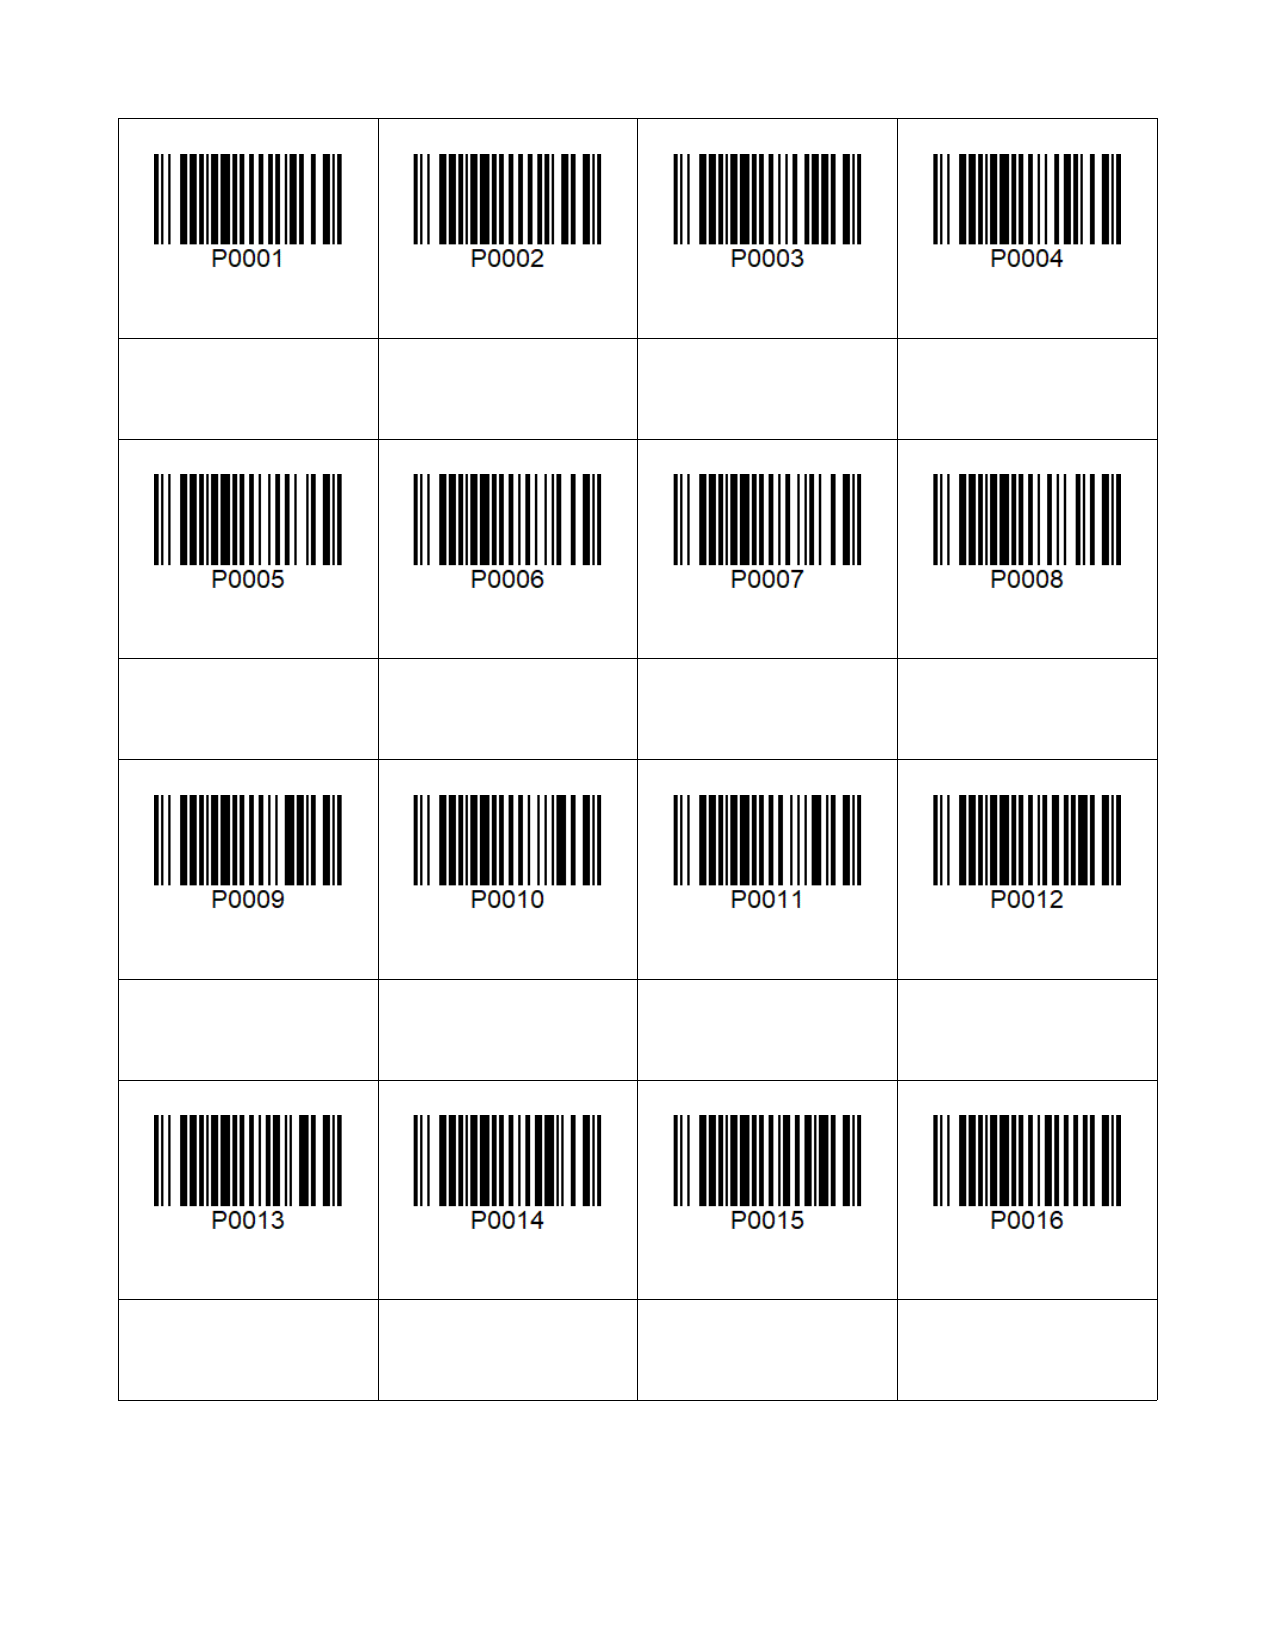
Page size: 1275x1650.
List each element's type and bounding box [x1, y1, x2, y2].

table_cell [638, 980, 897, 1080]
picture [673, 795, 862, 914]
table_cell [898, 980, 1157, 1080]
picture [154, 474, 342, 594]
table_cell [379, 1300, 637, 1400]
table_cell [638, 1300, 897, 1400]
table_cell [119, 440, 378, 658]
table_cell [379, 980, 637, 1080]
table_cell [119, 659, 378, 759]
table_cell [379, 659, 637, 759]
table_cell [638, 1081, 897, 1299]
table_cell [379, 339, 637, 439]
picture [933, 1115, 1121, 1235]
table_cell [898, 440, 1157, 658]
picture [413, 474, 602, 594]
picture [413, 795, 602, 914]
picture [933, 795, 1121, 914]
table_cell [379, 1081, 637, 1299]
table_cell [898, 659, 1157, 759]
table_cell [119, 1300, 378, 1400]
table_header [898, 119, 1157, 338]
table_cell [379, 760, 637, 979]
picture [413, 1115, 602, 1235]
table_cell [898, 1300, 1157, 1400]
table_cell [638, 659, 897, 759]
table_cell [119, 339, 378, 439]
table_cell [898, 1081, 1157, 1299]
picture [673, 154, 862, 273]
picture [154, 1115, 342, 1235]
table_cell [119, 760, 378, 979]
table_header [379, 119, 637, 338]
table_cell [638, 339, 897, 439]
table_cell [898, 339, 1157, 439]
table_cell [898, 760, 1157, 979]
picture [413, 154, 602, 273]
picture [673, 474, 862, 594]
table_cell [119, 1081, 378, 1299]
table_cell [638, 760, 897, 979]
picture [154, 154, 342, 273]
table_header [119, 119, 378, 338]
table_cell [119, 980, 378, 1080]
table_cell [379, 440, 637, 658]
picture [933, 474, 1121, 594]
picture [154, 795, 342, 914]
picture [933, 154, 1121, 273]
table_cell [638, 440, 897, 658]
table_header [638, 119, 897, 338]
picture [673, 1115, 862, 1235]
